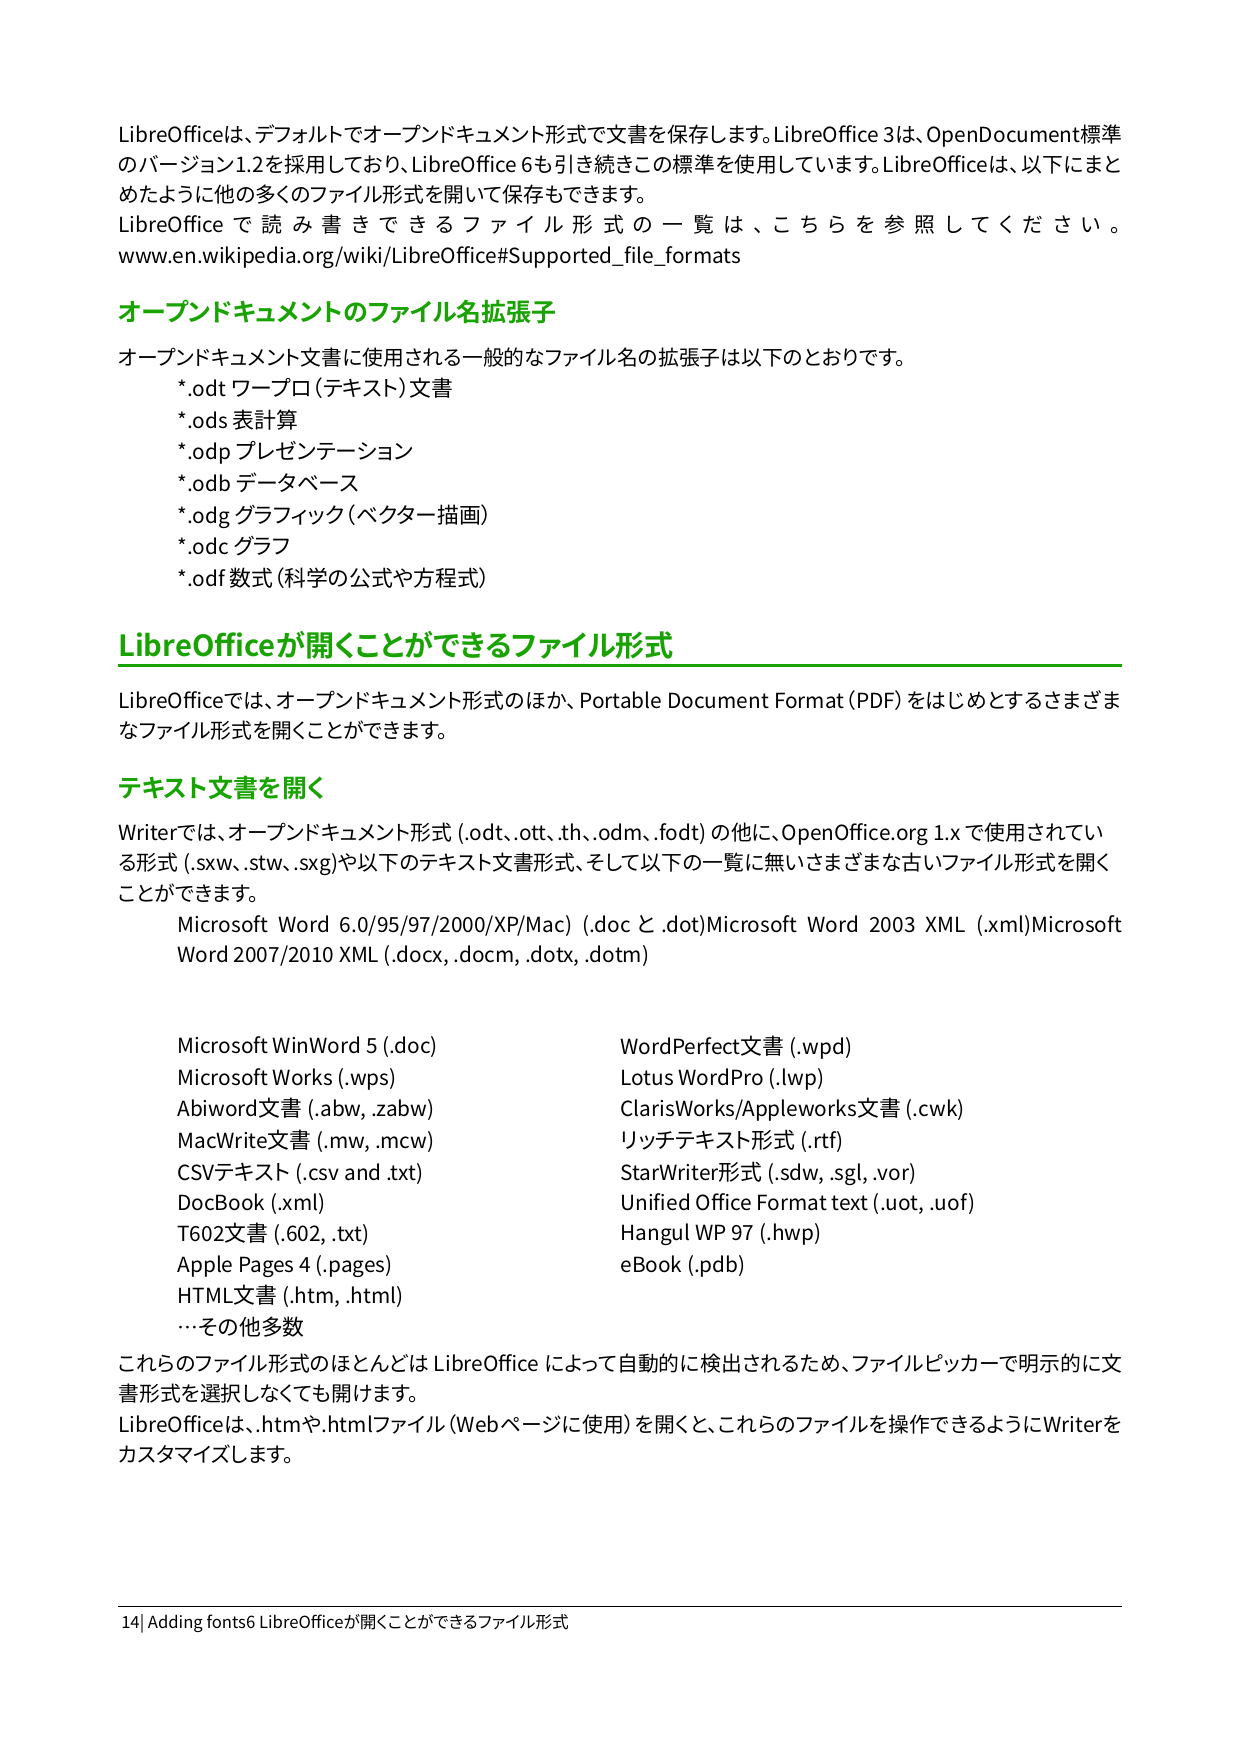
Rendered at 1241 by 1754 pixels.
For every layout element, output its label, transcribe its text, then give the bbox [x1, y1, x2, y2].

table_header WordPerfect文書 (.wpd) [561, 1029, 1123, 1061]
table_cell Unified Office Format text (.uot, .uof) [561, 1186, 1123, 1216]
text *.odb データベース [177, 466, 1122, 498]
table_cell MacWrite文書 (.mw, .mcw) [118, 1123, 561, 1154]
table_cell Apple Pages 4 (.pages) [118, 1248, 561, 1278]
table_cell eBook (.pdb) [561, 1248, 1123, 1278]
text *.odg グラフィック（ベクター描画） [177, 498, 1122, 529]
text LibreOfficeで読み書きできるファイル形式の一覧は、こちらを参照してください。 www.en.wikipedia.org/wiki/LibreOffice#Supported_file_formats [118, 209, 1122, 269]
text *.odt ワープロ（テキスト）文書 [177, 371, 1122, 403]
text *.odp プレゼンテーション [177, 434, 1122, 466]
table_cell Microsoft Works (.wps) [118, 1061, 561, 1091]
table_cell …その他多数 [118, 1310, 561, 1342]
table_cell HTML文書 (.htm, .html) [118, 1278, 561, 1310]
list オープンドキュメント文書に使用される一般的なファイル名の拡張子は以下のとおりです。 [118, 341, 1122, 371]
table_cell StarWriter形式 (.sdw, .sgl, .vor) [561, 1155, 1123, 1186]
table_cell DocBook (.xml) [118, 1186, 561, 1216]
subtitle LibreOfficeが開くことができるファイル形式 [118, 622, 1122, 664]
text これらのファイル形式のほとんどは LibreOffice によって自動的に検出されるため、ファイルピッカーで明示的に文書形式を選択しなくても開けます。 [118, 1347, 1122, 1408]
table_cell Abiword文書 (.abw, .zabw) [118, 1091, 561, 1123]
table_cell ClarisWorks/Appleworks文書 (.cwk) [561, 1091, 1123, 1123]
table_cell リッチテキスト形式 (.rtf) [561, 1123, 1123, 1154]
subtitle オープンドキュメントのファイル名拡張子 [118, 293, 1122, 329]
text *.odf 数式（科学の公式や方程式） [177, 561, 1122, 593]
table_cell Lotus WordPro (.lwp) [561, 1061, 1123, 1091]
table_cell [561, 1278, 1123, 1310]
table_cell Hangul WP 97 (.hwp) [561, 1216, 1123, 1248]
table_header Microsoft WinWord 5 (.doc) [118, 1029, 561, 1061]
text Microsoft Word 6.0/95/97/2000/XP/Mac) (.docと.dot)Microsoft Word 2003 XML (.xml)Microsoft Word 2007/2010 XML (.docx, .docm, .dotx, .dotm) [177, 907, 1122, 1029]
table_cell T602文書 (.602, .txt) [118, 1216, 561, 1248]
table_cell CSVテキスト (.csv and .txt) [118, 1155, 561, 1186]
text *.odc グラフ [177, 529, 1122, 561]
subtitle テキスト文書を開く [118, 768, 1122, 804]
text LibreOfficeでは、オープンドキュメント形式のほか、Portable Document Format（PDF）をはじめとするさまざまなファイル形式を開くことができます。 [118, 684, 1122, 745]
text LibreOfficeは、.htmや.htmlファイル（Webページに使用）を開くと、これらのファイルを操作できるようにWriterをカスタマイズします。 [118, 1408, 1122, 1468]
list Writerでは、オープンドキュメント形式 (.odt、.ott、.th、.odm、.fodt) の他に、OpenOffice.org 1.x で使用されている形式 (.sxw、.stw、.sxg)や以下のテキスト文書形式、そして以下の一覧に無いさまざまな古いファイル形式を開くことができます。 [118, 816, 1122, 907]
text LibreOfficeは、デフォルトでオープンドキュメント形式で文書を保存します。LibreOffice 3は、OpenDocument標準のバージョン1.2を採用しており、LibreOffice 6も引き続きこの標準を使用しています。LibreOfficeは、以下にまとめたように他の多くのファイル形式を開いて保存もできます。 [118, 118, 1122, 209]
text *.ods 表計算 [177, 403, 1122, 434]
table_cell [561, 1310, 1123, 1342]
